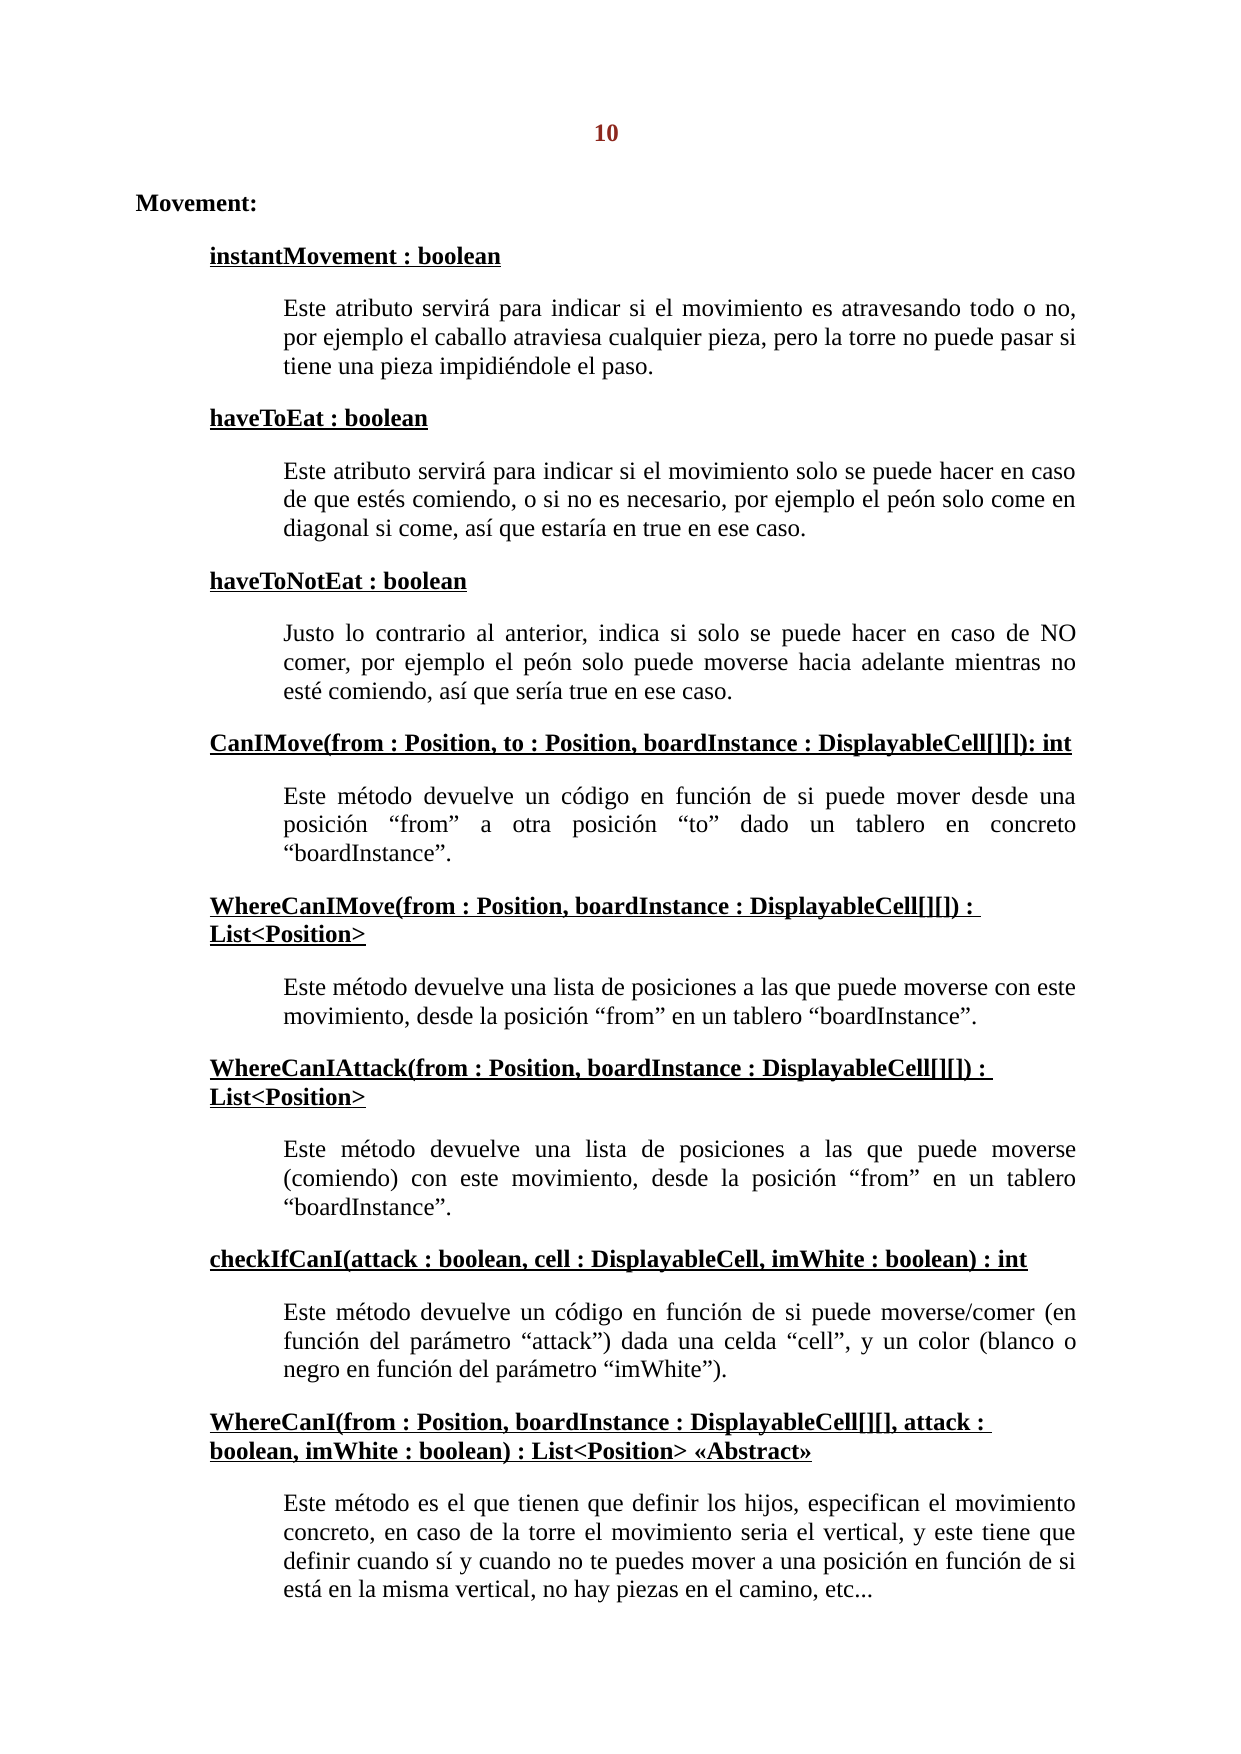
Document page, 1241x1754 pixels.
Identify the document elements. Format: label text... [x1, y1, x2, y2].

text haveToEat : boolean [209, 403, 1077, 432]
text WhereCanI(from : Position, boardInstance : DisplayableCell[][], attack : boolean, imWhite : boolean) : List<Position> «Abstract» [209, 1407, 1077, 1464]
text Este método es el que tienen que definir los hijos, especifican el movimiento concreto, en caso de la torre el movimiento seria el vertical, y este tiene que definir cuando sí y cuando no te puedes mover a una posición en función de si está en la misma vertical, no hay piezas en el camino, etc... [283, 1488, 1077, 1603]
text Este método devuelve un código en función de si puede mover desde una posición “from” a otra posición “to” dado un tablero en concreto “boardInstance”. [283, 781, 1077, 867]
text Justo lo contrario al anterior, indica si solo se puede hacer en caso de NO comer, por ejemplo el peón solo puede moverse hacia adelante mientras no esté comiendo, así que sería true en ese caso. [283, 618, 1077, 704]
text Este método devuelve una lista de posiciones a las que puede moverse (comiendo) con este movimiento, desde la posición “from” en un tablero “boardInstance”. [283, 1134, 1077, 1221]
text Movement: [135, 188, 1077, 217]
text instantMovement : boolean [209, 241, 1077, 269]
text Este atributo servirá para indicar si el movimiento solo se puede hacer en caso de que estés comiendo, o si no es necesario, por ejemplo el peón solo come en diagonal si come, así que estaría en true en ese caso. [283, 456, 1077, 542]
text Este método devuelve un código en función de si puede moverse/comer (en función del parámetro “attack”) dada una celda “cell”, y un color (blanco o negro en función del parámetro “imWhite”). [283, 1297, 1077, 1383]
text Este atributo servirá para indicar si el movimiento es atravesando todo o no, por ejemplo el caballo atraviesa cualquier pieza, pero la torre no puede pasar si tiene una pieza impidiéndole el paso. [283, 293, 1077, 379]
text WhereCanIAttack(from : Position, boardInstance : DisplayableCell[][]) : List<Position> [209, 1053, 1077, 1111]
text Este método devuelve una lista de posiciones a las que puede moverse con este movimiento, desde la posición “from” en un tablero “boardInstance”. [283, 972, 1077, 1029]
text WhereCanIMove(from : Position, boardInstance : DisplayableCell[][]) : List<Position> [209, 891, 1077, 948]
text CanIMove(from : Position, to : Position, boardInstance : DisplayableCell[][]): int [209, 728, 1077, 757]
text checkIfCanI(attack : boolean, cell : DisplayableCell, imWhite : boolean) : int [209, 1244, 1077, 1273]
text haveToNotEat : boolean [209, 566, 1077, 594]
